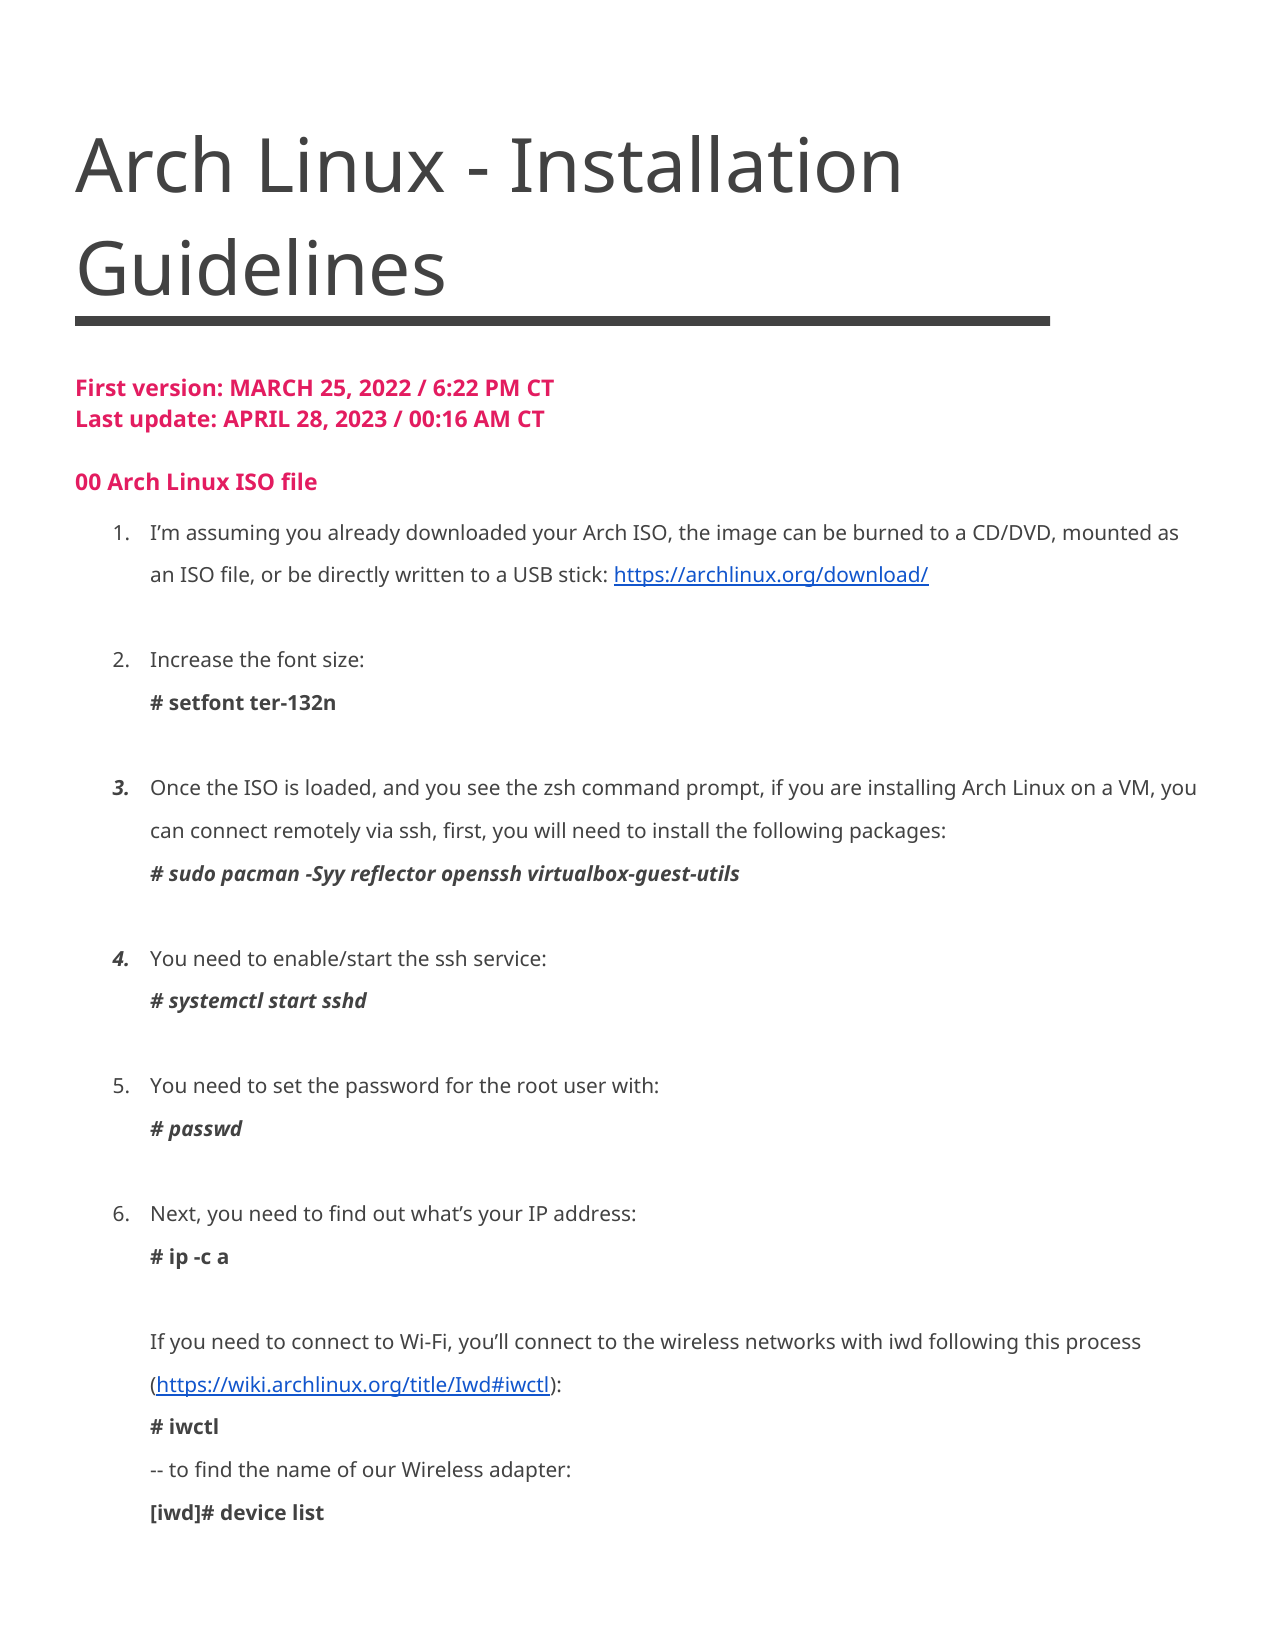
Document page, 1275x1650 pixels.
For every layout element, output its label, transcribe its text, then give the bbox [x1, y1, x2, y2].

list I’m assuming you already downloaded your Arch ISO, the image can be burned to a CD/DVD, mounted as an ISO file, or be directly written to a USB stick: https://archlinux.org/download/ [112, 518, 1209, 631]
subtitle First version: MARCH 25, 2022 / 6:22 PM CT Last update: APRIL 28, 2023 / 00:16 AM CT 00 Arch Linux ISO file [75, 372, 1209, 497]
list Increase the font size: # setfont ter-132n [112, 646, 1209, 759]
list You need to enable/start the ssh service: # systemctl start sshd [112, 944, 1209, 1057]
list Next, you need to find out what’s your IP address: # ip -c a If you need to connect to Wi-Fi, you’ll connect to the wireless networks with iwd following this process (https://wiki.archlinux.org/title/Iwd#iwctl): # iwctl -- to find the name of our Wireless adapter: [iwd]# device list [112, 1199, 1209, 1526]
title Arch Linux - Installation Guidelines [75, 112, 1209, 317]
picture [75, 316, 1050, 326]
list You need to set the password for the root user with: # passwd [112, 1072, 1209, 1185]
list Once the ISO is loaded, and you see the zsh command prompt, if you are installing Arch Linux on a VM, you can connect remotely via ssh, first, you will need to install the following packages: # sudo pacman -Syy reflector openssh virtualbox-guest-utils [112, 773, 1209, 930]
